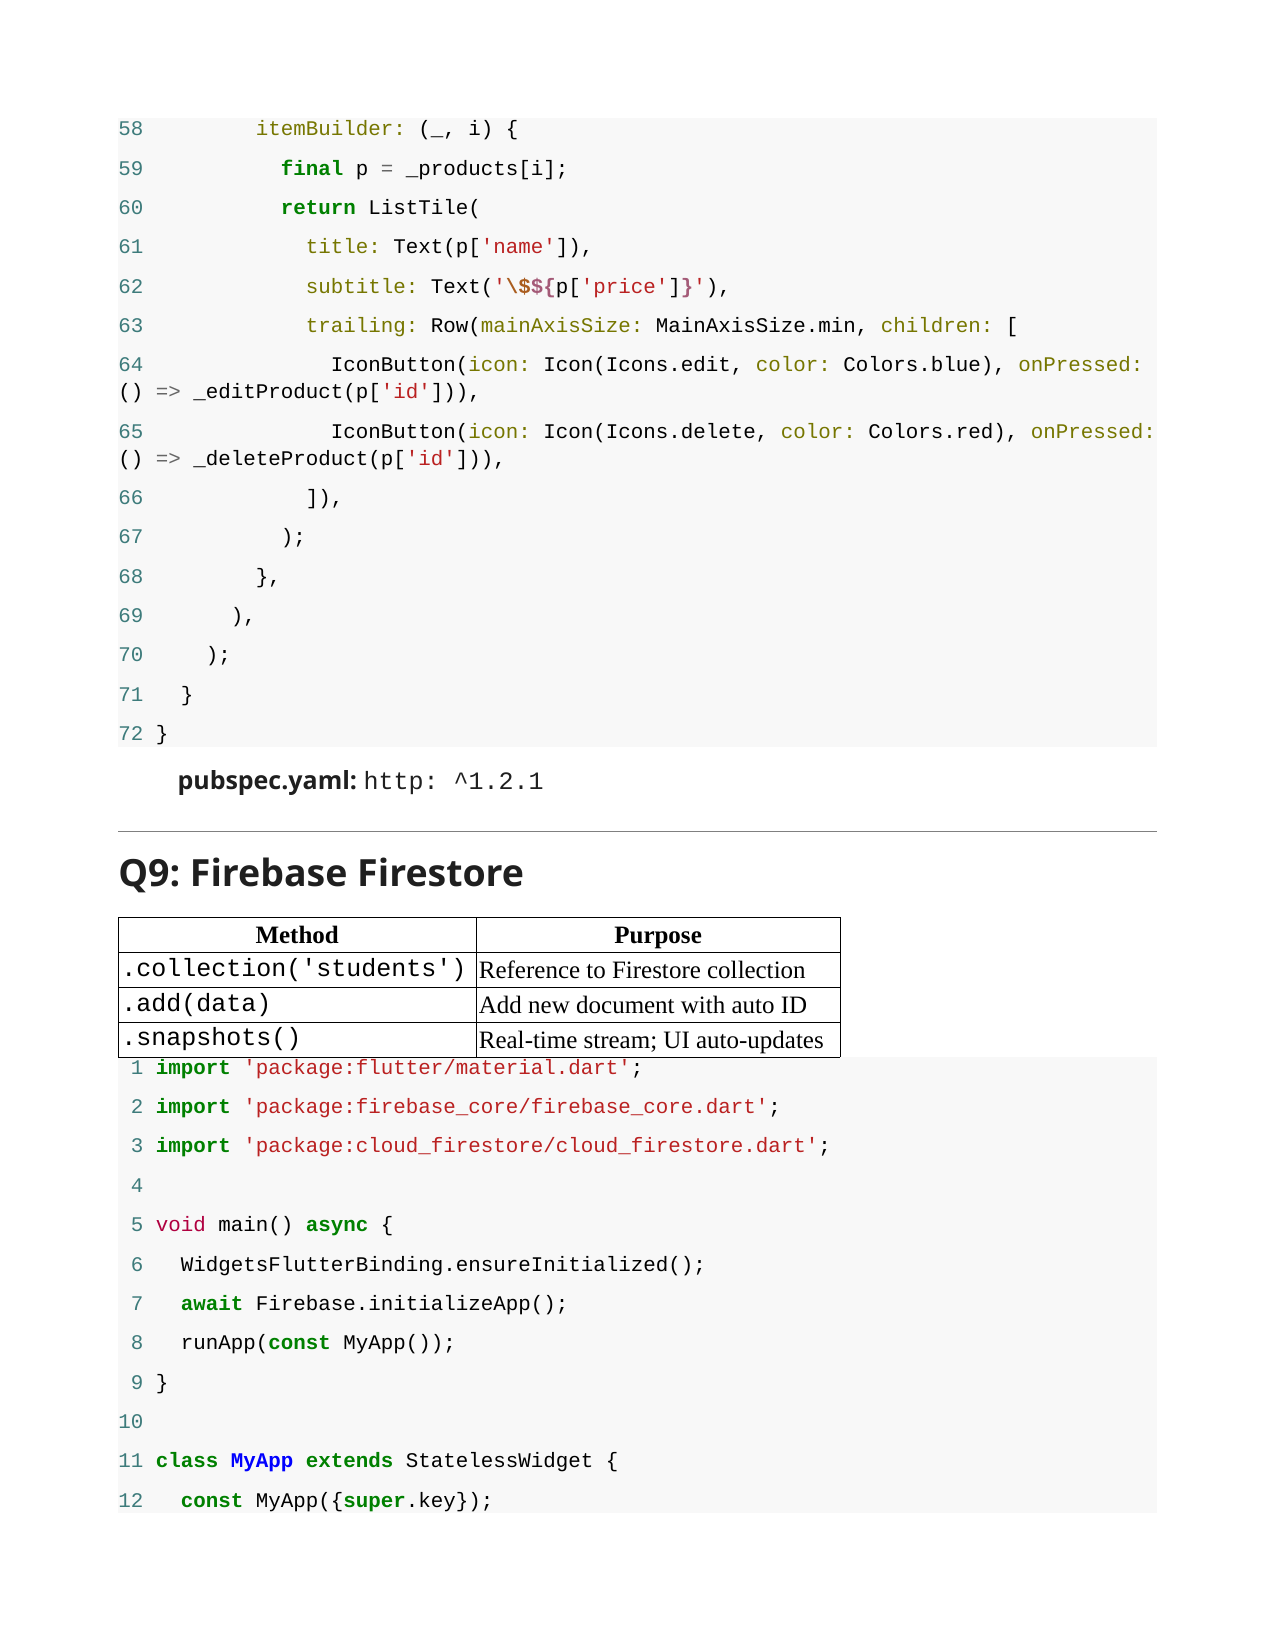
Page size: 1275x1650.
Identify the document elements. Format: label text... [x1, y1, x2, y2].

text 6 WidgetsFlutterBinding.ensureInitialized(); [118, 1253, 1157, 1277]
table_cell .collection('students') [119, 953, 476, 987]
table_cell .snapshots() [119, 1023, 476, 1057]
text 3 import 'package:cloud_firestore/cloud_firestore.dart'; [118, 1135, 1157, 1159]
text 65 IconButton(icon: Icon(Icons.delete, color: Colors.red), onPressed: () => _deleteProduct(p['id'])), [118, 421, 1157, 471]
text 1 import 'package:flutter/material.dart'; [118, 1057, 1157, 1080]
text 67 ); [118, 526, 1157, 550]
text 8 runApp(const MyApp()); [118, 1332, 1157, 1356]
subtitle Q9: Firebase Firestore [118, 846, 1157, 897]
text pubspec.yaml: http: ^1.2.1 [177, 762, 1098, 797]
table_header Purpose [477, 918, 840, 952]
text 61 title: Text(p['name']), [118, 236, 1157, 260]
text 7 await Firebase.initializeApp(); [118, 1293, 1157, 1317]
text 11 class MyApp extends StatelessWidget { [118, 1450, 1157, 1474]
text 9 } [118, 1372, 1157, 1395]
text 71 } [118, 684, 1157, 707]
text 12 const MyApp({super.key}); [118, 1490, 1157, 1513]
text 2 import 'package:firebase_core/firebase_core.dart'; [118, 1096, 1157, 1120]
table_cell Reference to Firestore collection [477, 953, 840, 987]
text 4 [118, 1175, 1157, 1198]
table_header Method [119, 918, 476, 952]
text 59 final p = _products[i]; [118, 157, 1157, 181]
text 63 trailing: Row(mainAxisSize: MainAxisSize.min, children: [ [118, 315, 1157, 339]
text 5 void main() async { [118, 1214, 1157, 1238]
text 60 return ListTile( [118, 197, 1157, 221]
text 70 ); [118, 644, 1157, 668]
text 68 }, [118, 566, 1157, 589]
text 72 } [118, 723, 1157, 747]
text 62 subtitle: Text('\$${p['price']}'), [118, 276, 1157, 299]
text 66 ]), [118, 487, 1157, 511]
table_cell .add(data) [119, 988, 476, 1022]
table_cell Real-time stream; UI auto-updates [477, 1023, 840, 1057]
text 64 IconButton(icon: Icon(Icons.edit, color: Colors.blue), onPressed: () => _editProduct(p['id'])), [118, 354, 1157, 405]
text 10 [118, 1411, 1157, 1435]
table_cell Add new document with auto ID [477, 988, 840, 1022]
text 58 itemBuilder: (_, i) { [118, 118, 1157, 142]
text 69 ), [118, 605, 1157, 629]
